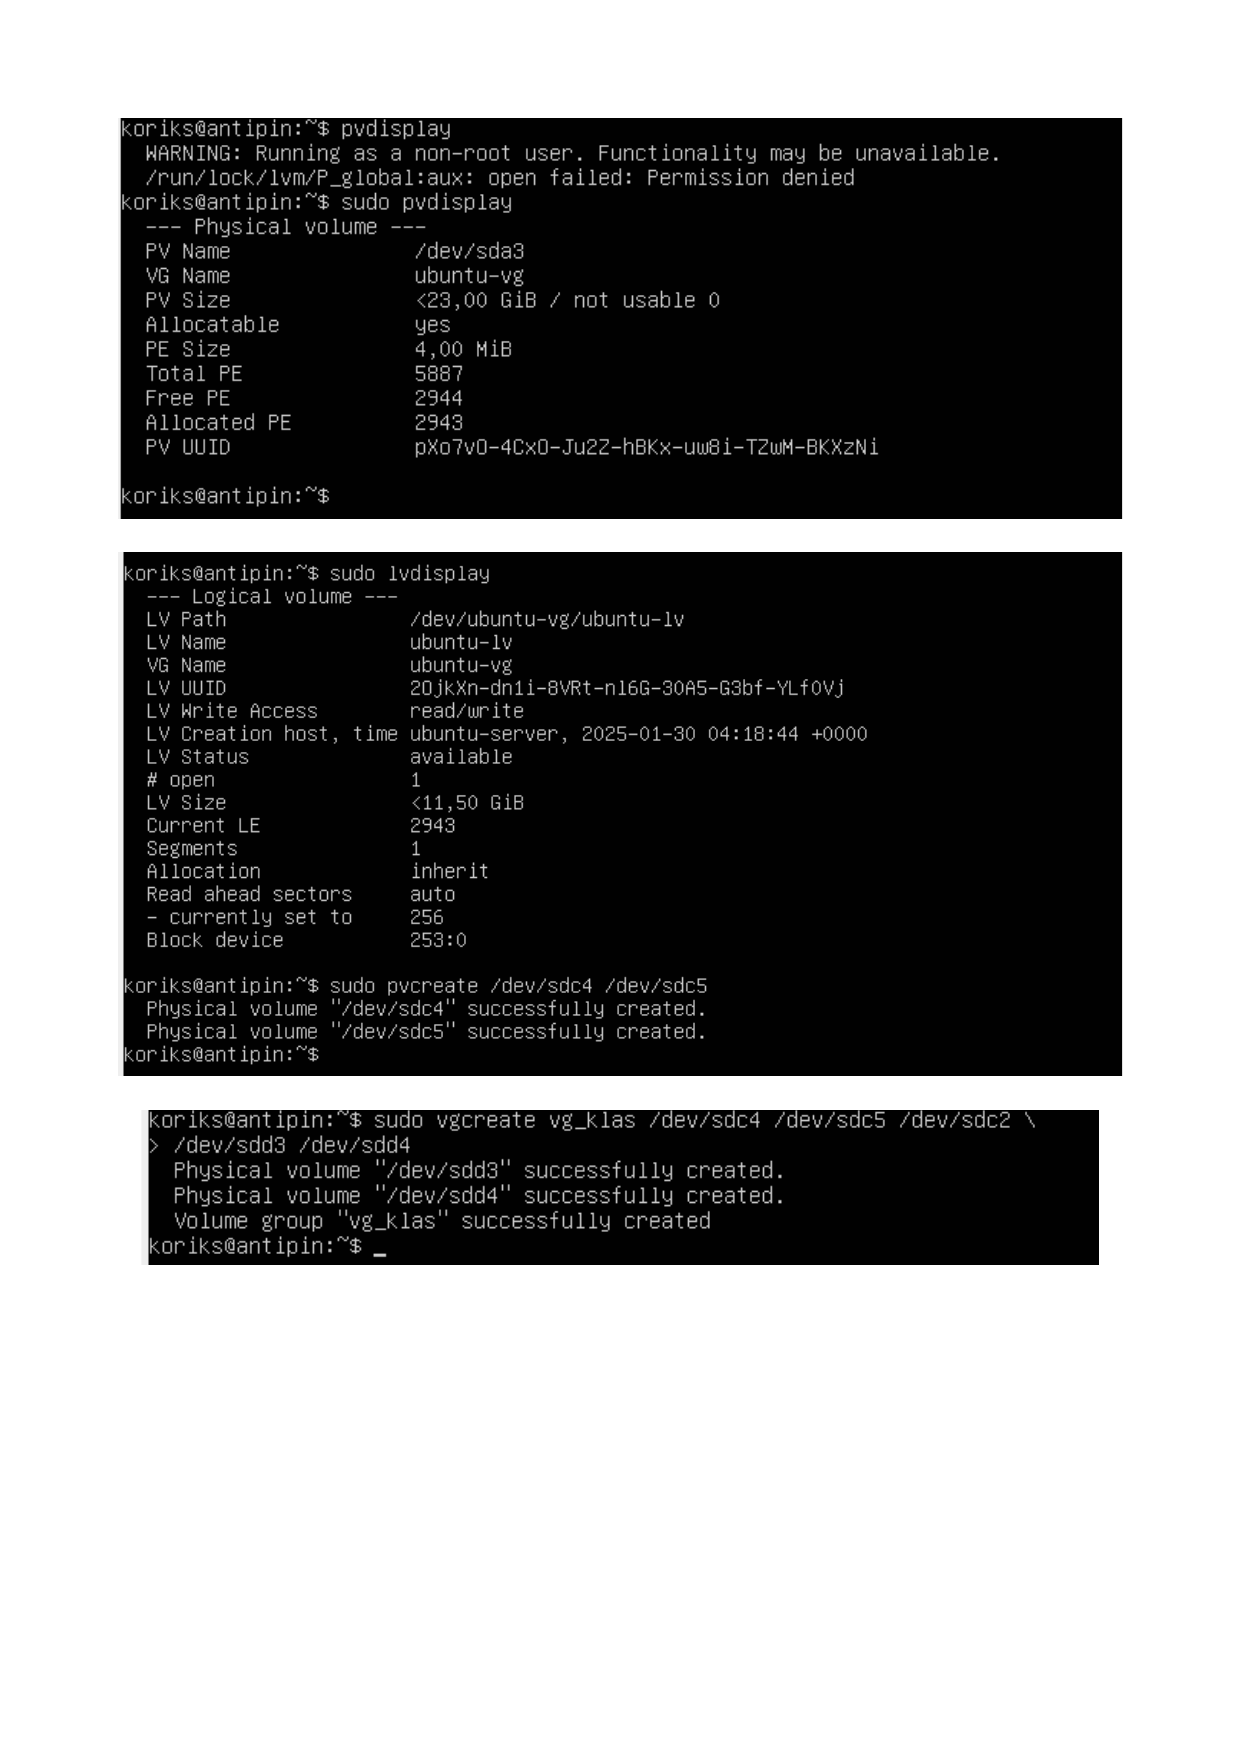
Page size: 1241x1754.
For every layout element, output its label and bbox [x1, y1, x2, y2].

picture [118, 118, 1123, 519]
picture [141, 1110, 1099, 1265]
picture [118, 552, 1123, 1076]
